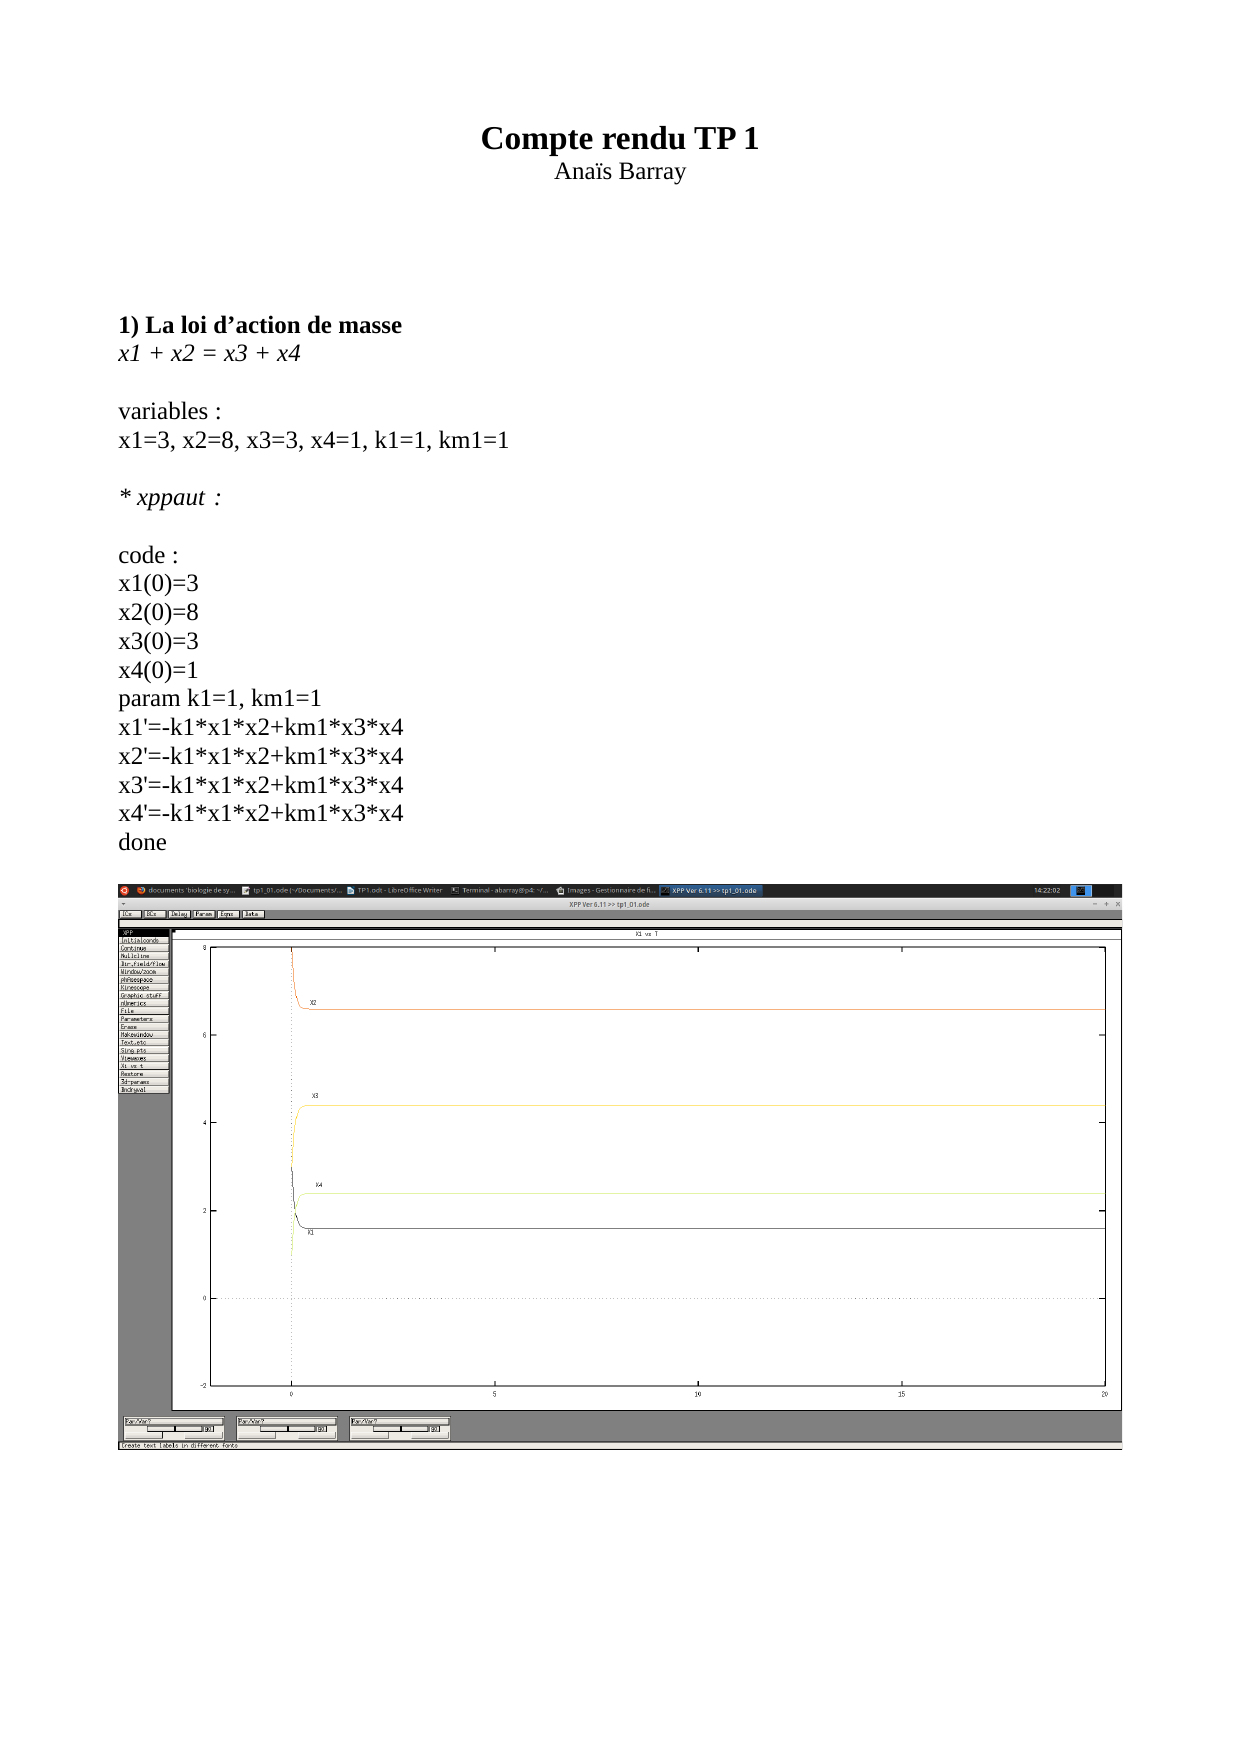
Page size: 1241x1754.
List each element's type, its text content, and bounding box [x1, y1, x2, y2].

text x1 + x2 = x3 + x4 [118, 338, 1122, 367]
text x1=3, x2=8, x3=3, x4=1, k1=1, km1=1 [118, 425, 1122, 453]
text * xppaut : [118, 482, 1122, 511]
text Anaïs Barray [118, 156, 1122, 185]
text x1'=-k1*x1*x2+km1*x3*x4 [118, 712, 1122, 741]
text x2(0)=8 [118, 597, 1122, 626]
text x3(0)=3 [118, 626, 1122, 655]
picture [118, 884, 1123, 1450]
text variables : [118, 396, 1122, 425]
text param k1=1, km1=1 [118, 683, 1122, 712]
text 1) La loi d’action de masse [118, 310, 1122, 338]
text x1(0)=3 [118, 568, 1122, 597]
text x3'=-k1*x1*x2+km1*x3*x4 [118, 770, 1122, 798]
text code : [118, 540, 1122, 568]
text x4'=-k1*x1*x2+km1*x3*x4 [118, 798, 1122, 827]
text done [118, 827, 1122, 856]
text x4(0)=1 [118, 655, 1122, 683]
text x2'=-k1*x1*x2+km1*x3*x4 [118, 741, 1122, 770]
text Compte rendu TP 1 [118, 118, 1122, 156]
